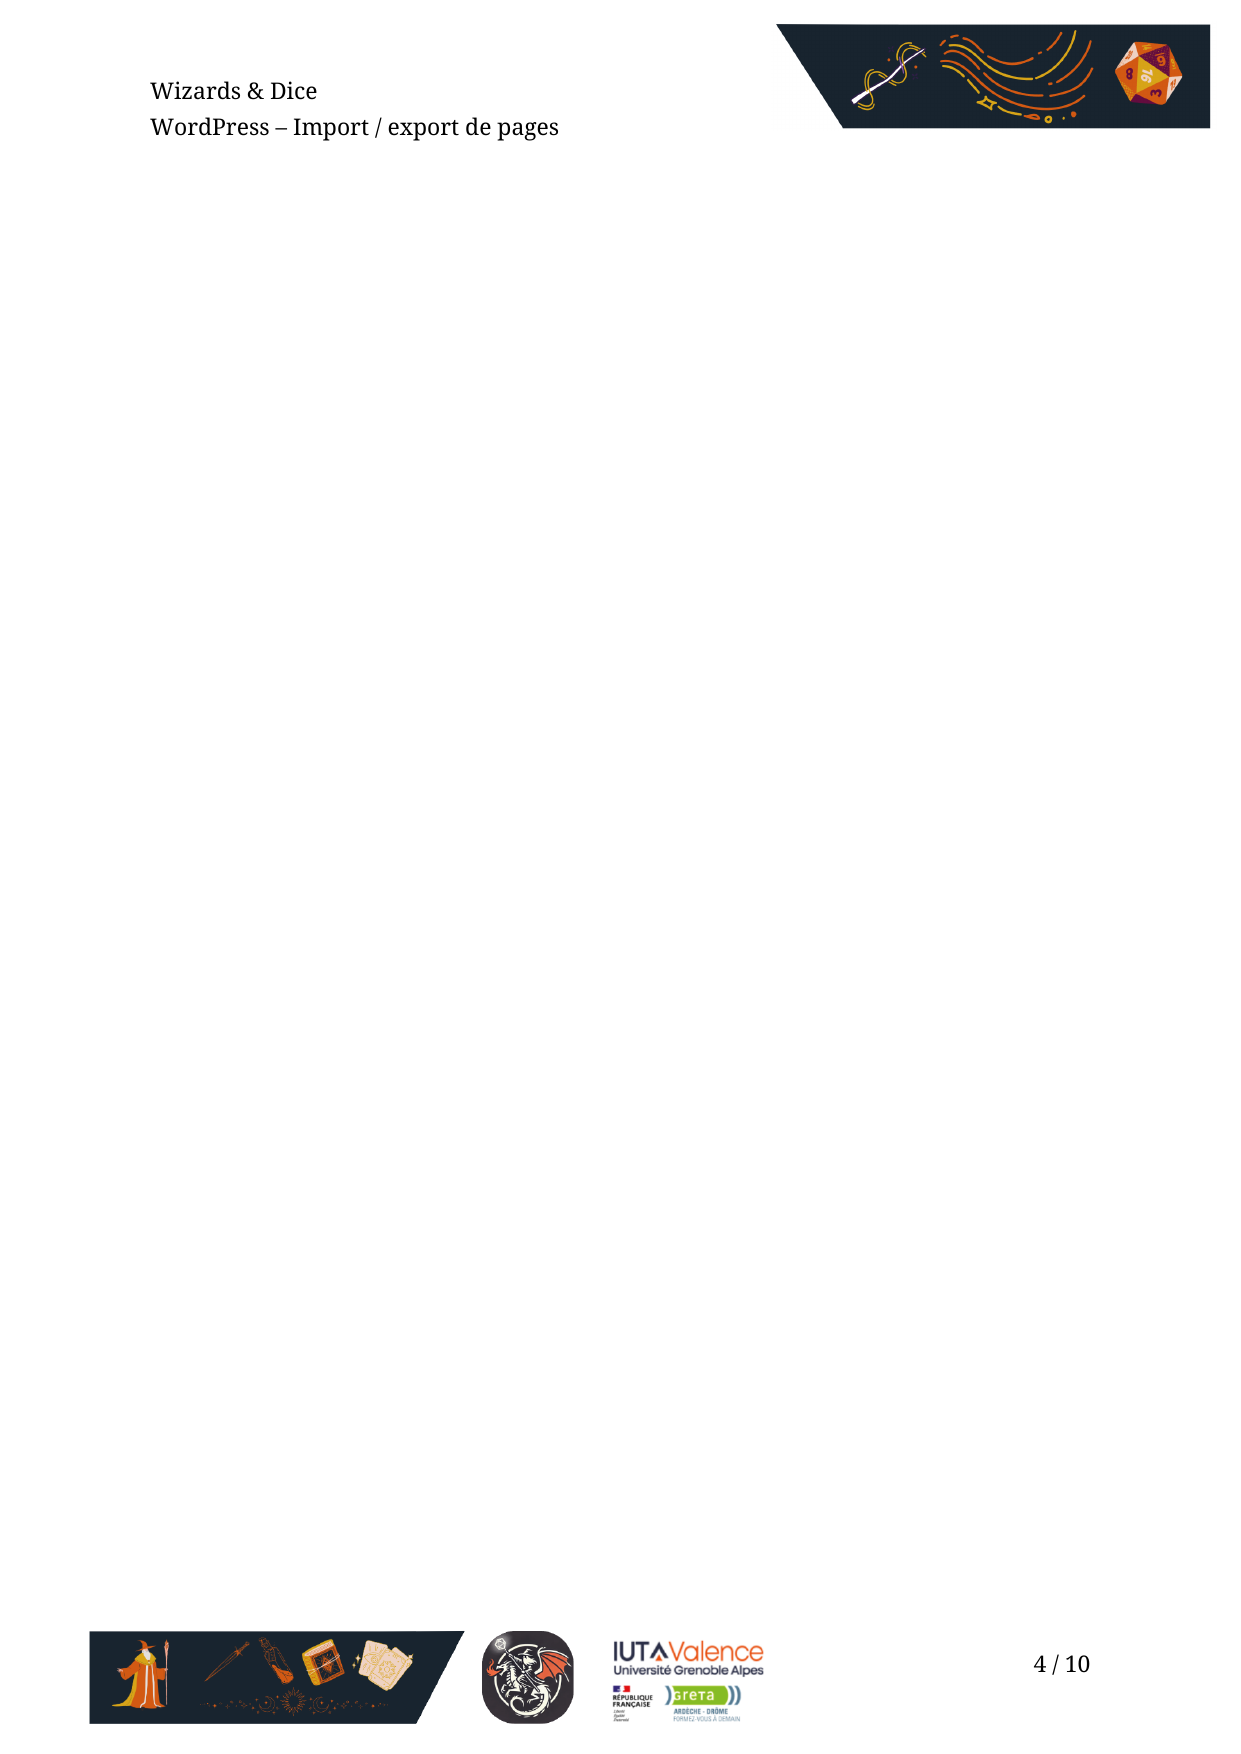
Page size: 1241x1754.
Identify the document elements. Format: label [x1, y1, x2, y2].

picture [81, 1620, 788, 1733]
picture [771, 21, 1218, 131]
